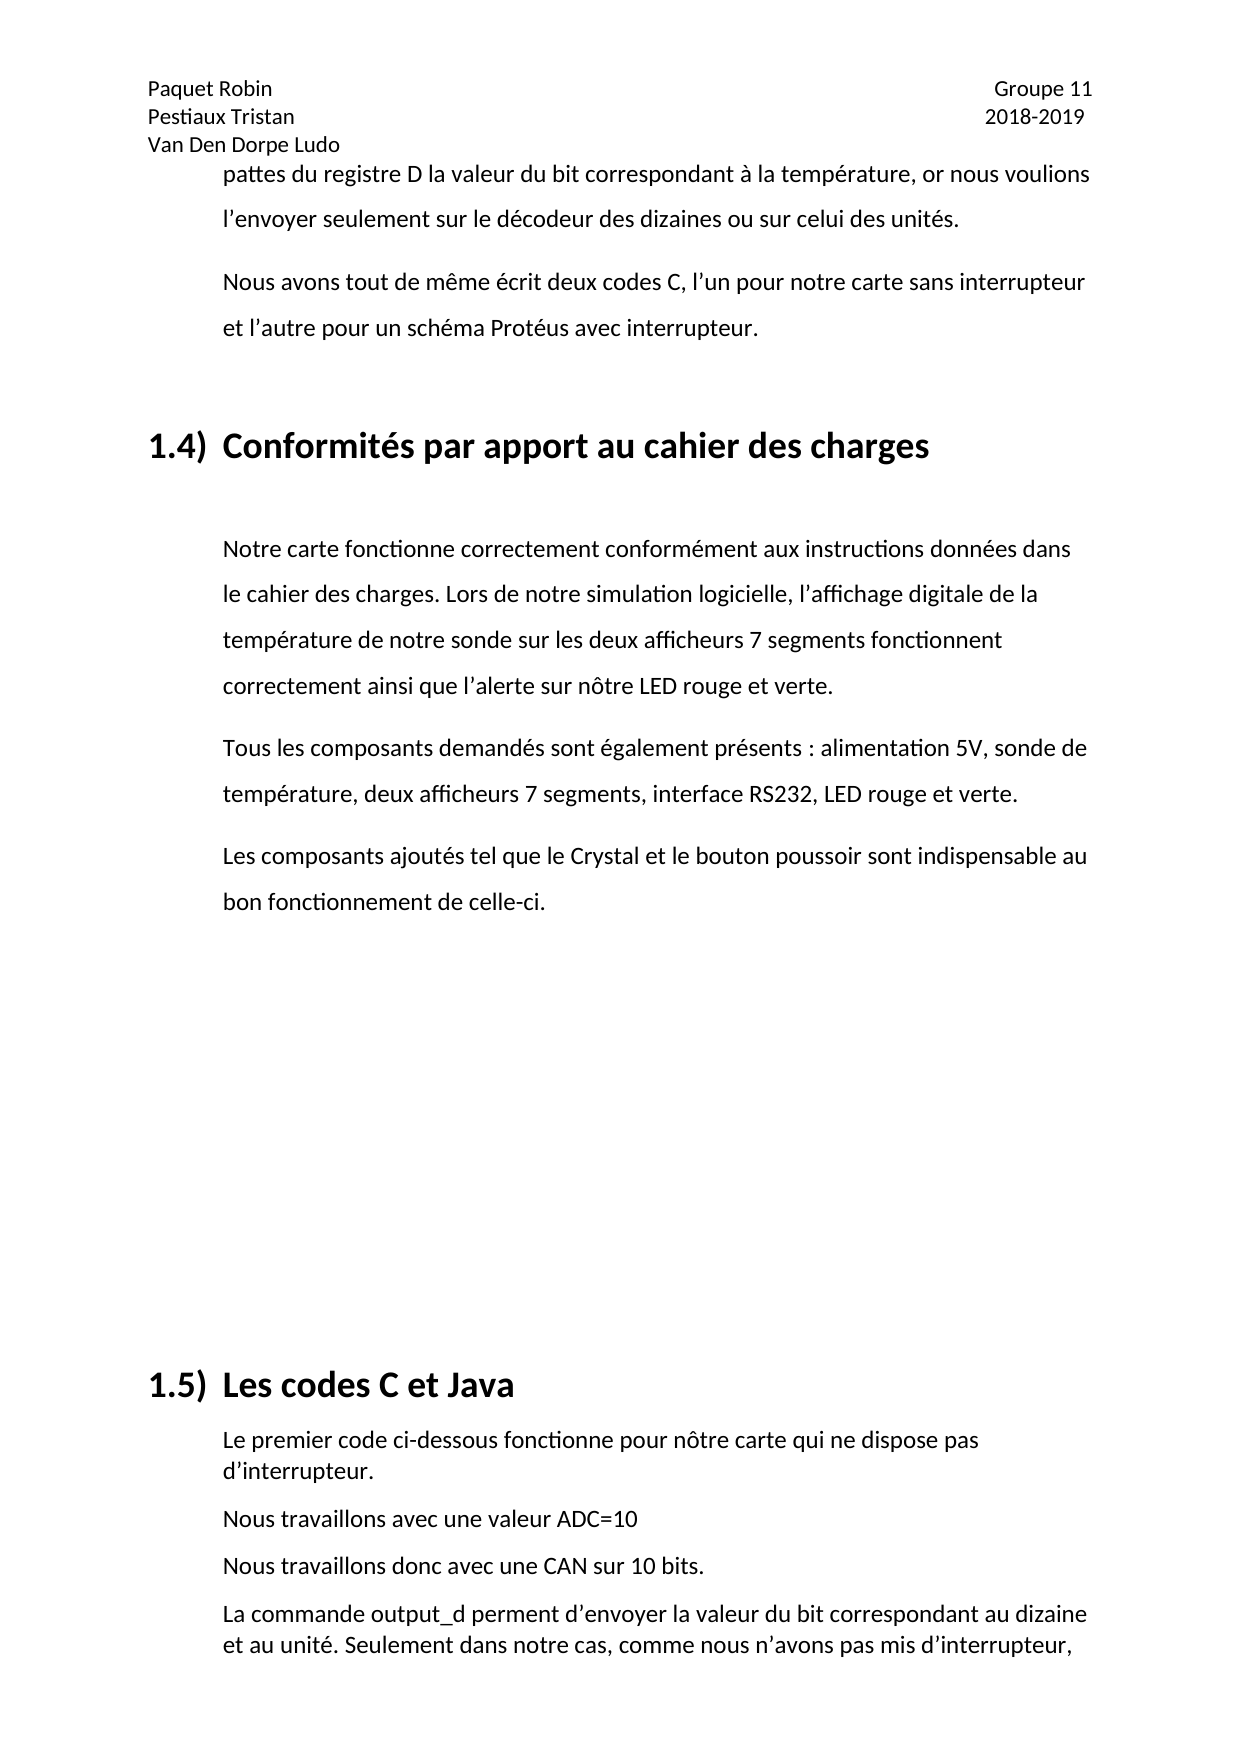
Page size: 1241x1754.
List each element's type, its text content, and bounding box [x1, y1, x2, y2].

list Nous travaillons avec une valeur ADC=10 [223, 1503, 1093, 1533]
list La commande output_d perment d’envoyer la valeur du bit correspondant au dizaine et au unité. Seulement dans notre cas, comme nous n’avons pas mis d’interrupteur, [223, 1598, 1093, 1660]
list Nous travaillons donc avec une CAN sur 10 bits. [223, 1550, 1093, 1581]
list Tous les composants demandés sont également présents : alimentation 5V, sonde de température, deux afficheurs 7 segments, interface RS232, LED rouge et verte. [223, 732, 1093, 809]
list Notre carte fonctionne correctement conformément aux instructions données dans le cahier des charges. Lors de notre simulation logicielle, l’affichage digitale de la température de notre sonde sur les deux afficheurs 7 segments fonctionnent correctement ainsi que l’alerte sur nôtre LED rouge et verte. [223, 533, 1093, 701]
list Conformités par apport au cahier des charges [148, 422, 1093, 468]
list Le premier code ci-dessous fonctionne pour nôtre carte qui ne dispose pas d’interrupteur. [223, 1424, 1093, 1486]
list Les composants ajoutés tel que le Crystal et le bouton poussoir sont indispensable au bon fonctionnement de celle-ci. [223, 841, 1093, 917]
list Les codes C et Java [148, 1361, 1093, 1406]
list pattes du registre D la valeur du bit correspondant à la température, or nous voulions l’envoyer seulement sur le décodeur des dizaines ou sur celui des unités. [223, 158, 1093, 234]
list Nous avons tout de même écrit deux codes C, l’un pour notre carte sans interrupteur et l’autre pour un schéma Protéus avec interrupteur. [223, 266, 1093, 342]
